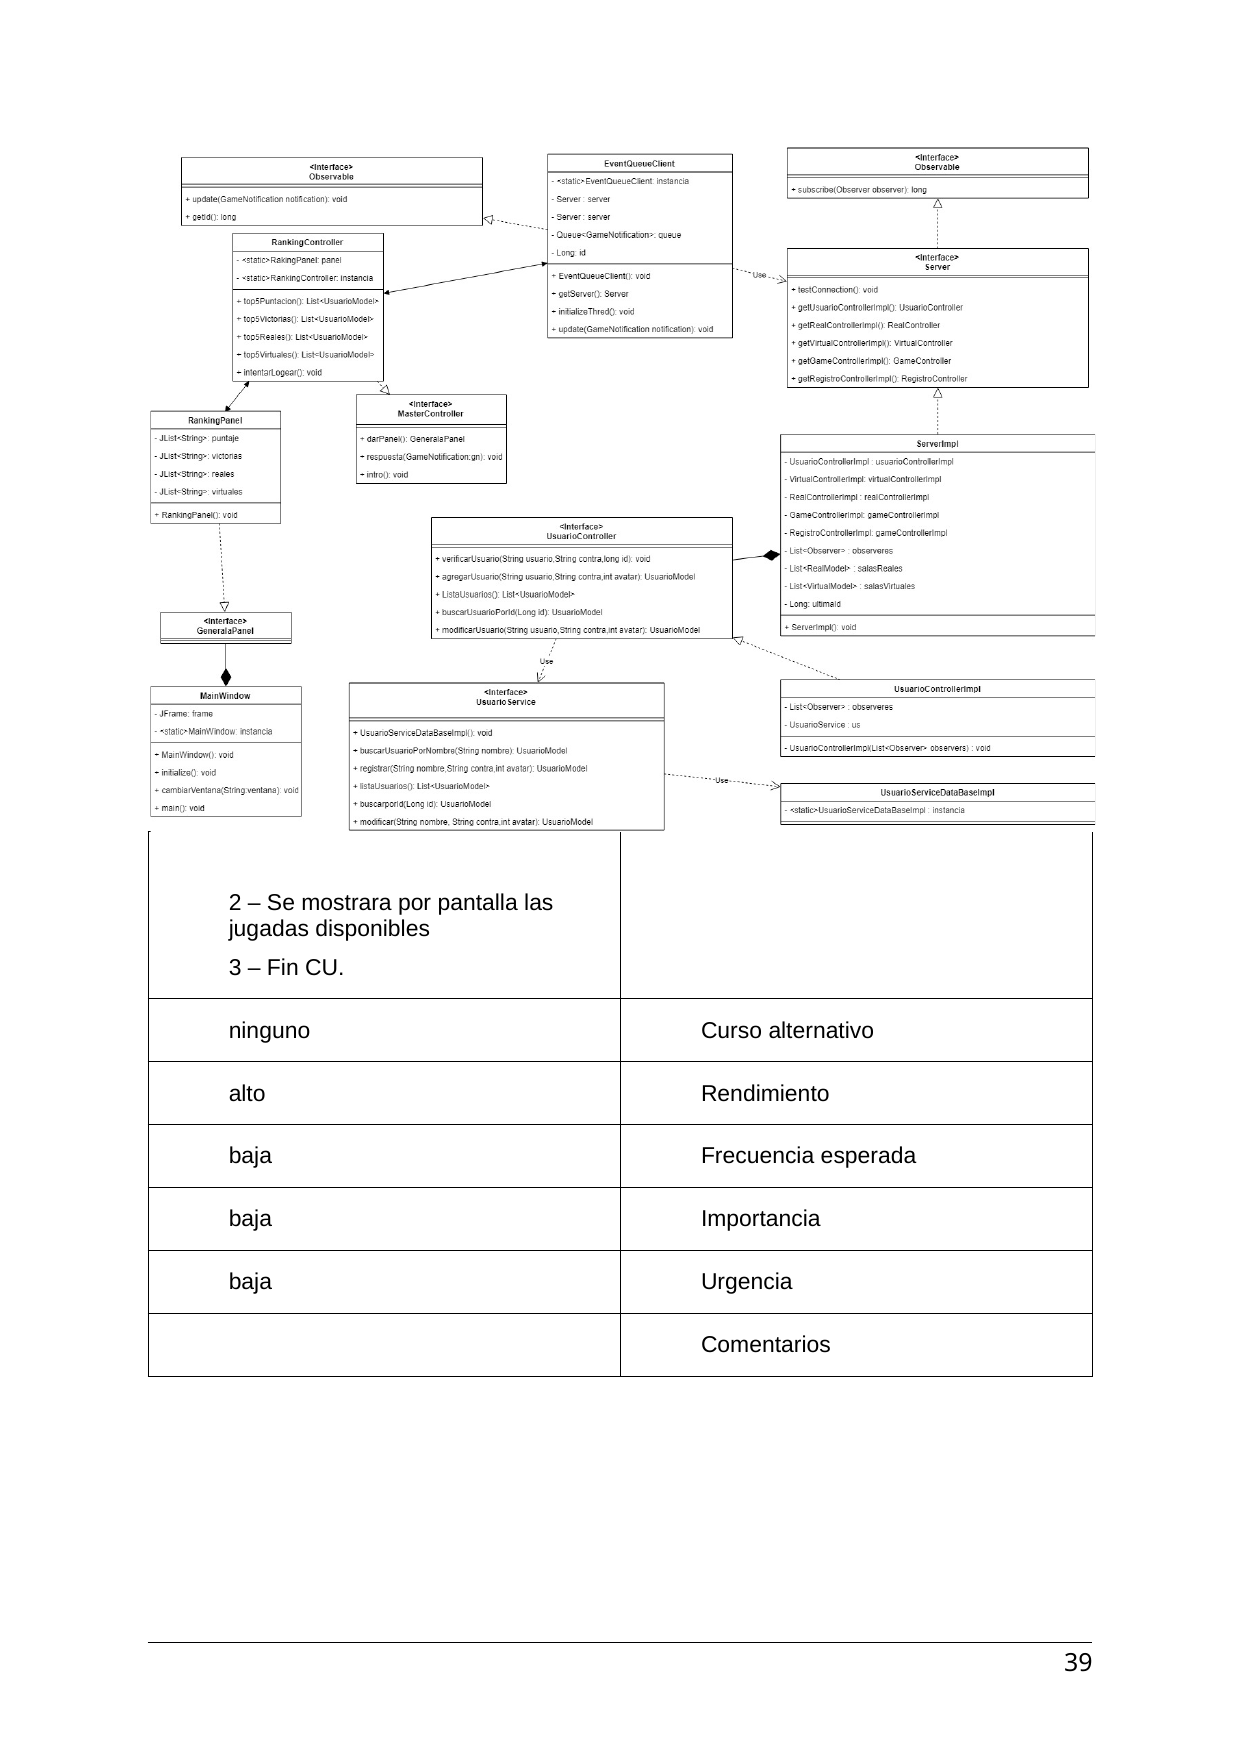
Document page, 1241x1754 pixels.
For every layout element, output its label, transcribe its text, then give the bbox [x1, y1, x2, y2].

table_cell baja [149, 1125, 620, 1187]
table_cell Importancia [621, 1188, 1092, 1250]
table_cell Urgencia [621, 1251, 1092, 1313]
table_cell Curso alternativo [621, 999, 1092, 1061]
table_cell Frecuencia esperada [621, 1125, 1092, 1187]
table_cell baja [149, 1251, 620, 1313]
table_cell [621, 832, 1092, 998]
table_cell baja [149, 1188, 620, 1250]
table_cell 2 – Se mostrara por pantalla las jugadas disponibles 3 – Fin CU. [149, 832, 620, 998]
table_cell Comentarios [621, 1314, 1092, 1376]
table_cell [149, 1314, 620, 1376]
table_cell ninguno [149, 999, 620, 1061]
table_cell Rendimiento [621, 1062, 1092, 1124]
table_cell alto [149, 1062, 620, 1124]
picture [150, 147, 1096, 832]
